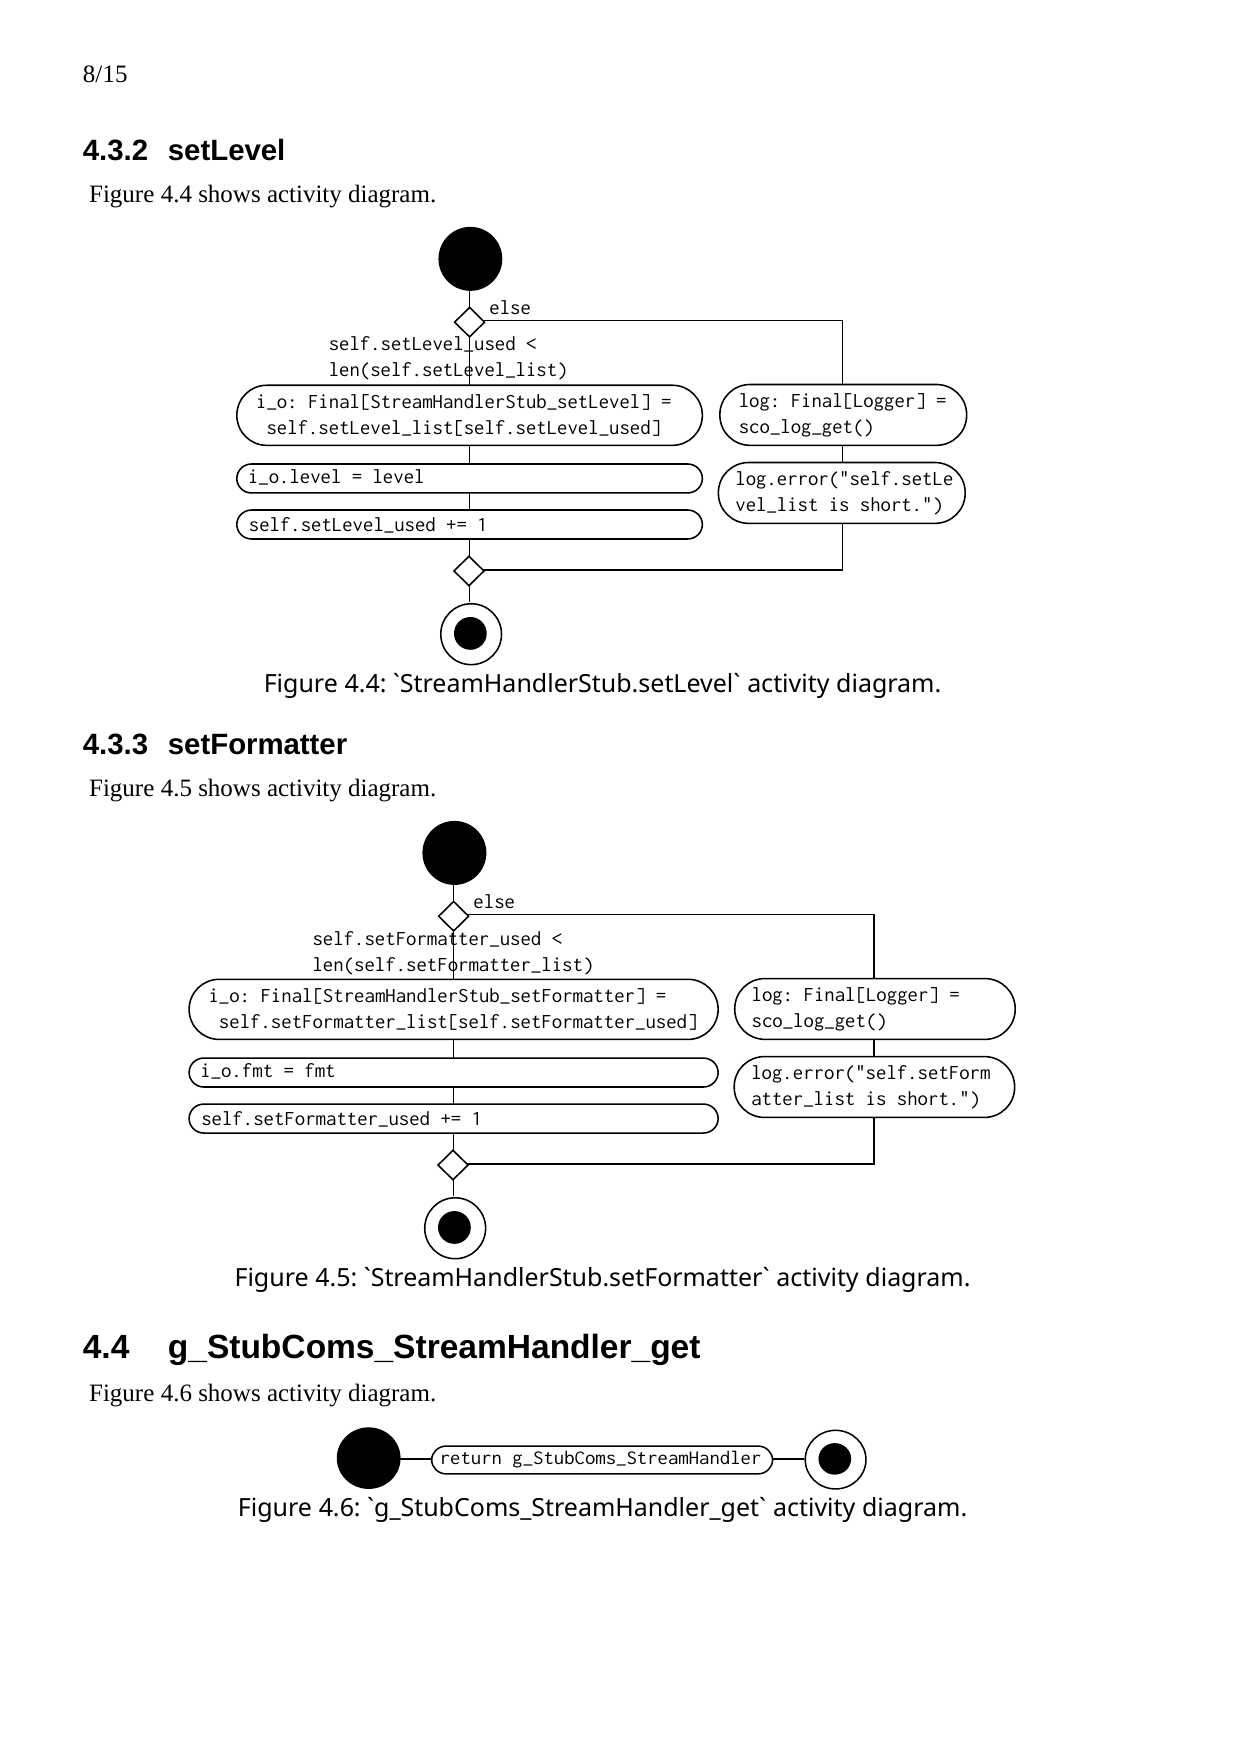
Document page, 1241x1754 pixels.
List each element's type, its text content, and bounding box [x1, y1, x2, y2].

text Figure 4.4: `StreamHandlerStub.setLevel` activity diagram. [83, 239, 1122, 699]
text Figure 4.5: `StreamHandlerStub.setFormatter` activity diagram. [83, 833, 1122, 1294]
text Figure 4.6 shows activity diagram. [83, 1378, 1122, 1407]
subtitle setLevel [83, 133, 1122, 166]
subtitle g_StubComs_StreamHandler_get [83, 1327, 1122, 1366]
text Figure 4.4 shows activity diagram. [83, 179, 1122, 208]
subtitle setFormatter [83, 727, 1122, 760]
text Figure 4.5 shows activity diagram. [83, 773, 1122, 802]
text Figure 4.6: `g_StubComs_StreamHandler_get` activity diagram. [83, 1438, 1122, 1524]
